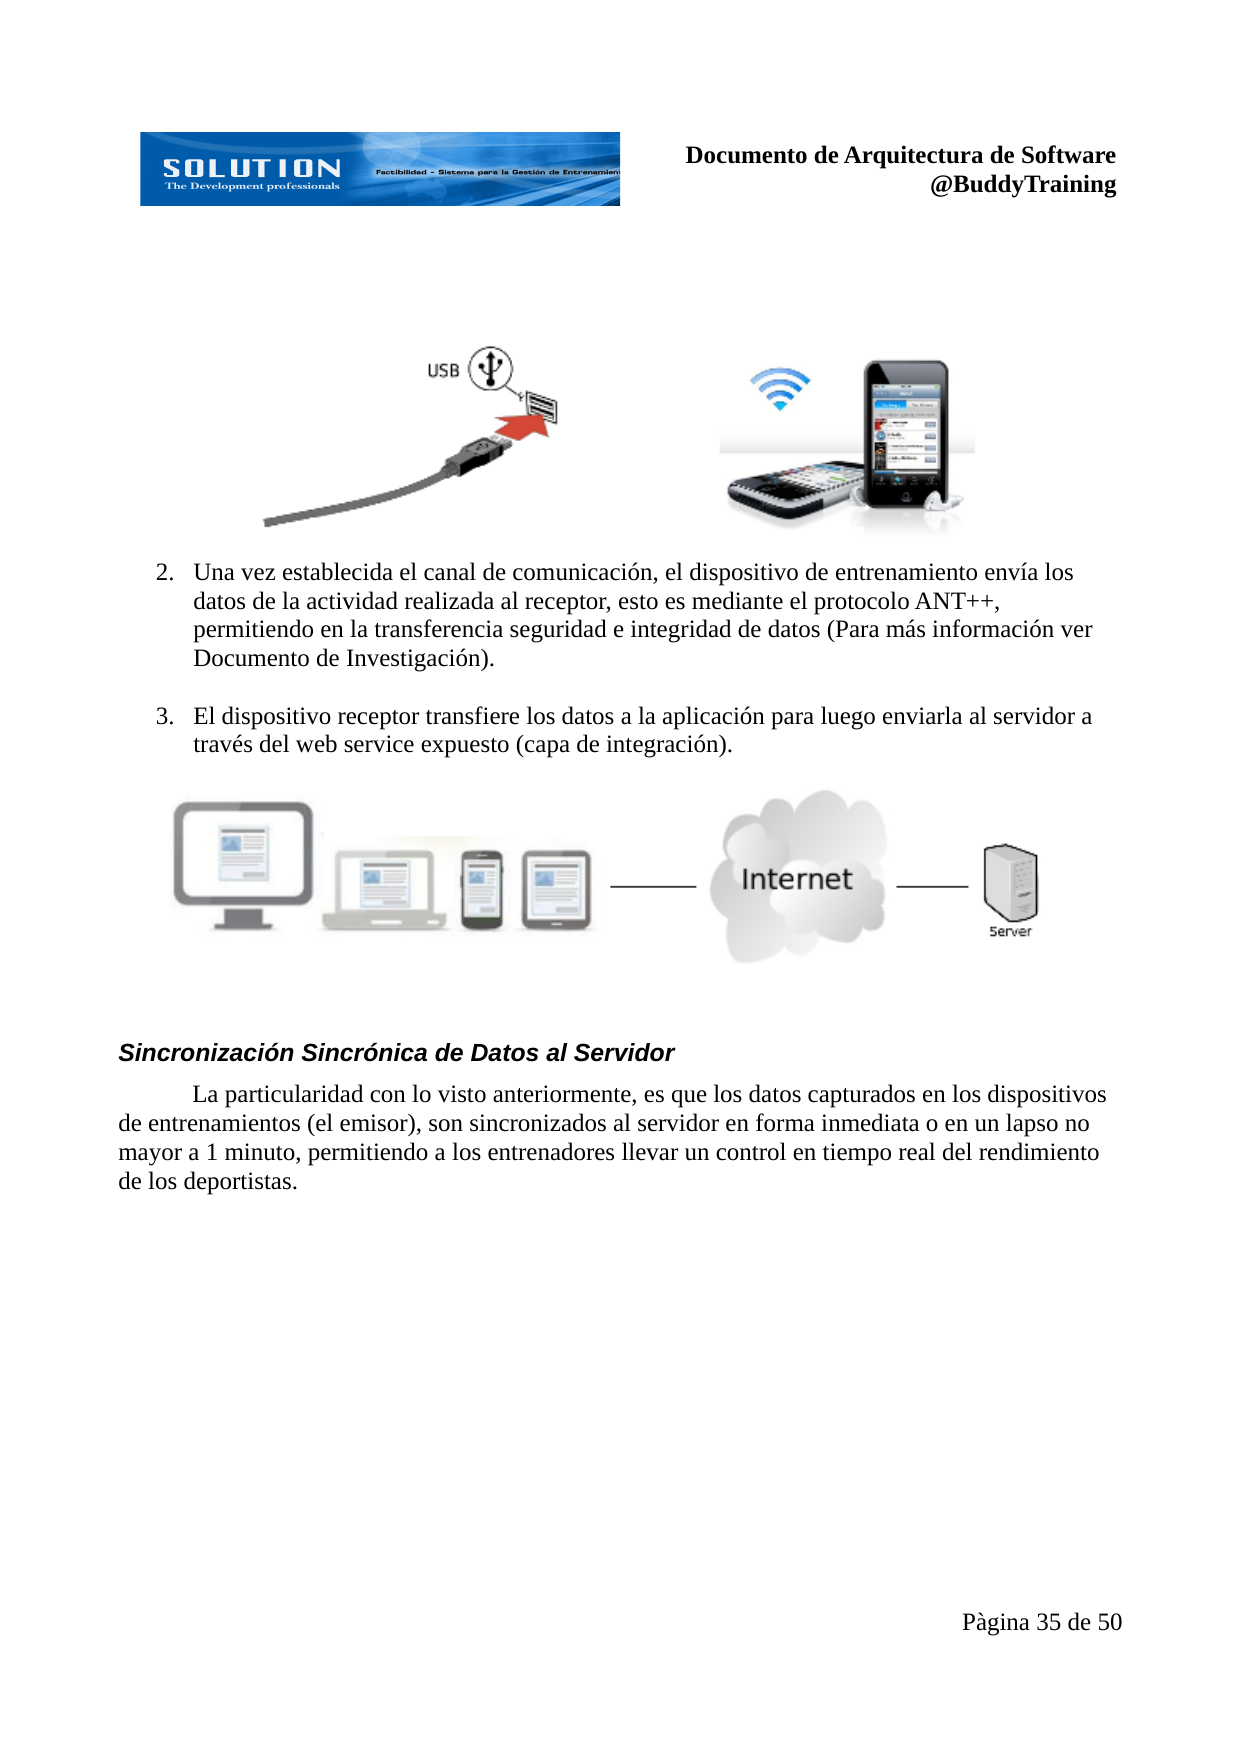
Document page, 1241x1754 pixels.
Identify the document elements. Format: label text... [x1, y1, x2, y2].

picture [143, 758, 1097, 985]
list El dispositivo receptor transfiere los datos a la aplicación para luego enviarla al servidor a través del web service expuesto (capa de integración). [156, 701, 1122, 758]
picture [140, 132, 621, 206]
text La particularidad con lo visto anteriormente, es que los datos capturados en los dispositivos de entrenamientos (el emisor), son sincronizados al servidor en forma inmediata o en un lapso no mayor a 1 minuto, permitiendo a los entrenadores llevar un control en tiempo real del rendimiento de los deportistas. [118, 1079, 1122, 1194]
subtitle Sincronización Sincrónica de Datos al Servidor [118, 1038, 1122, 1067]
list Una vez establecida el canal de comunicación, el dispositivo de entrenamiento envía los datos de la actividad realizada al receptor, esto es mediante el protocolo ANT++, permitiendo en la transferencia seguridad e integridad de datos (Para más información ver Documento de Investigación). [156, 307, 1122, 672]
picture [138, 328, 1102, 557]
